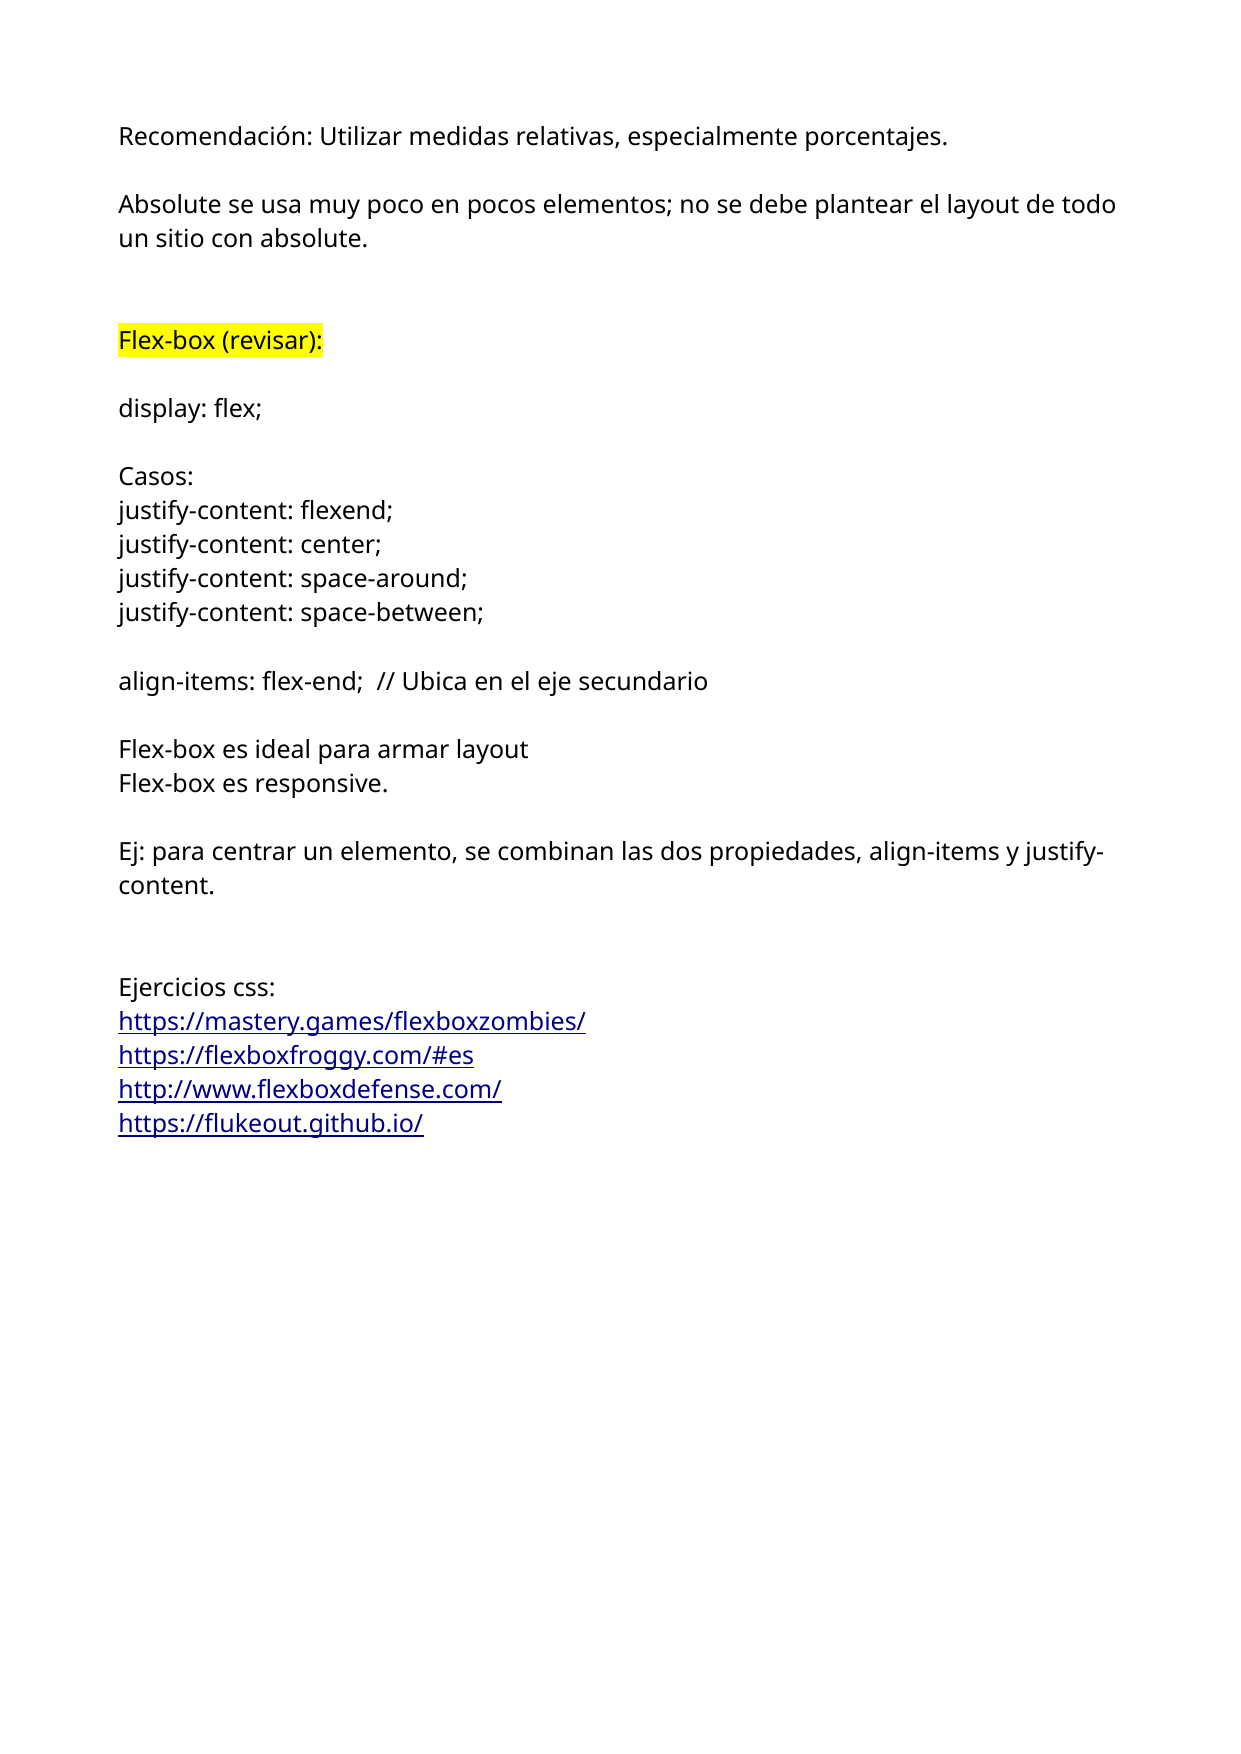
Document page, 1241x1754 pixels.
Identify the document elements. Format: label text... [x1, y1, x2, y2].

text align-items: flex-end; // Ubica en el eje secundario [118, 663, 1122, 697]
text Ejercicios css: [118, 970, 1122, 1004]
text https://flexboxfroggy.com/#es [118, 1038, 1122, 1072]
text https://flukeout.github.io/ [118, 1106, 1122, 1140]
text justify-content: space-between; [118, 595, 1122, 629]
text justify-content: flexend; [118, 493, 1122, 527]
text justify-content: center; [118, 527, 1122, 561]
text Flex-box es ideal para armar layout [118, 731, 1122, 765]
text http://www.flexboxdefense.com/ [118, 1072, 1122, 1106]
text Ej: para centrar un elemento, se combinan las dos propiedades, align-items y justify-content. [118, 833, 1122, 902]
text Absolute se usa muy poco en pocos elementos; no se debe plantear el layout de todo un sitio con absolute. [118, 186, 1122, 254]
text Recomendación: Utilizar medidas relativas, especialmente porcentajes. [118, 118, 1122, 152]
text justify-content: space-around; [118, 561, 1122, 595]
text Casos: [118, 459, 1122, 493]
text Flex-box (revisar): [118, 322, 1122, 357]
text Flex-box es responsive. [118, 765, 1122, 799]
text https://mastery.games/flexboxzombies/ [118, 1004, 1122, 1038]
text display: flex; [118, 391, 1122, 425]
